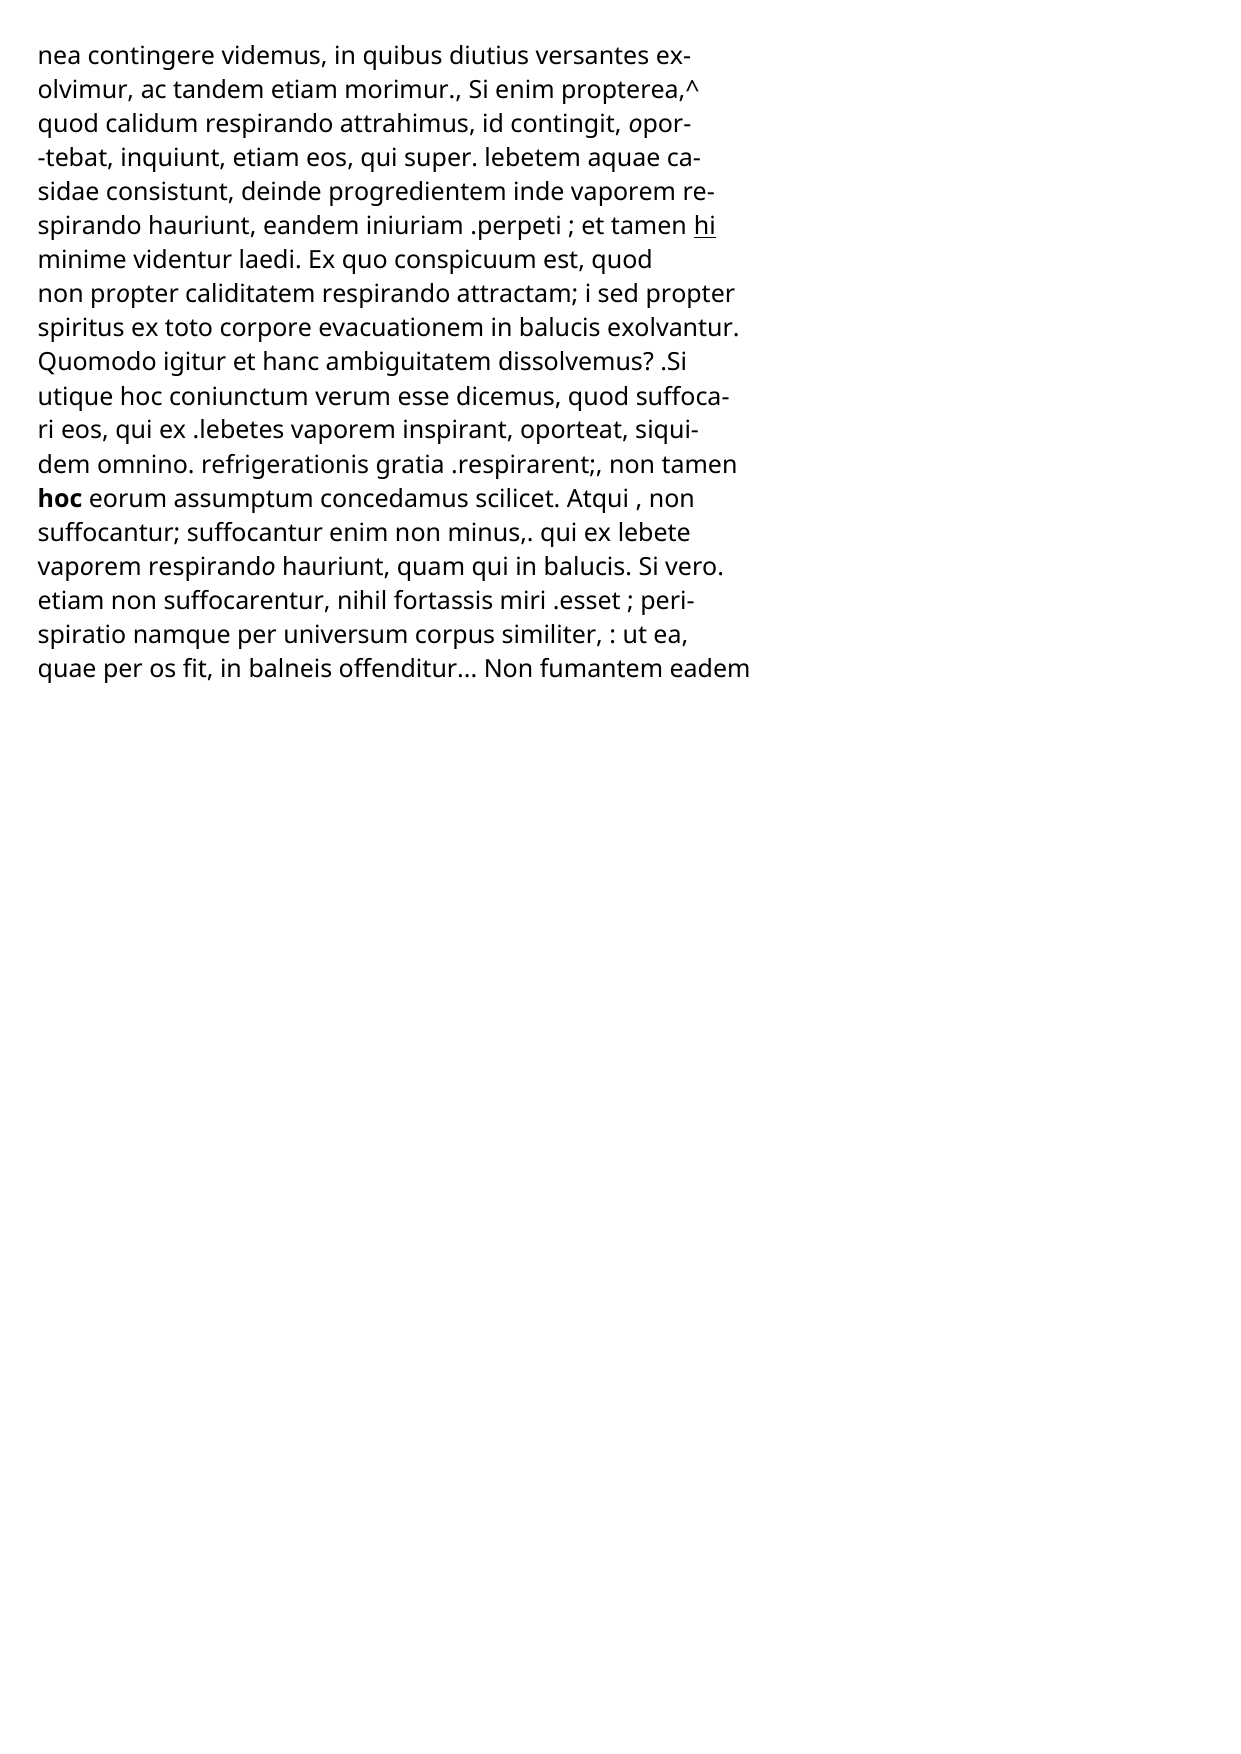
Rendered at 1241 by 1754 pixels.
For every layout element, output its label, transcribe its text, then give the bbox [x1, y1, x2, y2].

text nea contingere videmus, in quibus diutius versantes ex- olvimur, ac tandem etiam morimur., Si enim propterea,^ quod calidum respirando attrahimus, id contingit, opor- -tebat, inquiunt, etiam eos, qui super. lebetem aquae ca- sidae consistunt, deinde progredientem inde vaporem re- spirando hauriunt, eandem iniuriam .perpeti ; et tamen hi minime videntur laedi. Ex quo conspicuum est, quod non propter caliditatem respirando attractam; i sed propter spiritus ex toto corpore evacuationem in balucis exolvantur. Quomodo igitur et hanc ambiguitatem dissolvemus? .Si utique hoc coniunctum verum esse dicemus, quod suffoca- ri eos, qui ex .lebetes vaporem inspirant, oporteat, siqui- dem omnino. refrigerationis gratia .respirarent;, non tamen hoc eorum assumptum concedamus scilicet. Atqui , non suffocantur; suffocantur enim non minus,. qui ex lebete vaporem respirando hauriunt, quam qui in balucis. Si vero. etiam non suffocarentur, nihil fortassis miri .esset ; peri- spiratio namque per universum corpus similiter, : ut ea, quae per os fit, in balneis offenditur... Non fumantem eadem [37, 37, 1203, 685]
